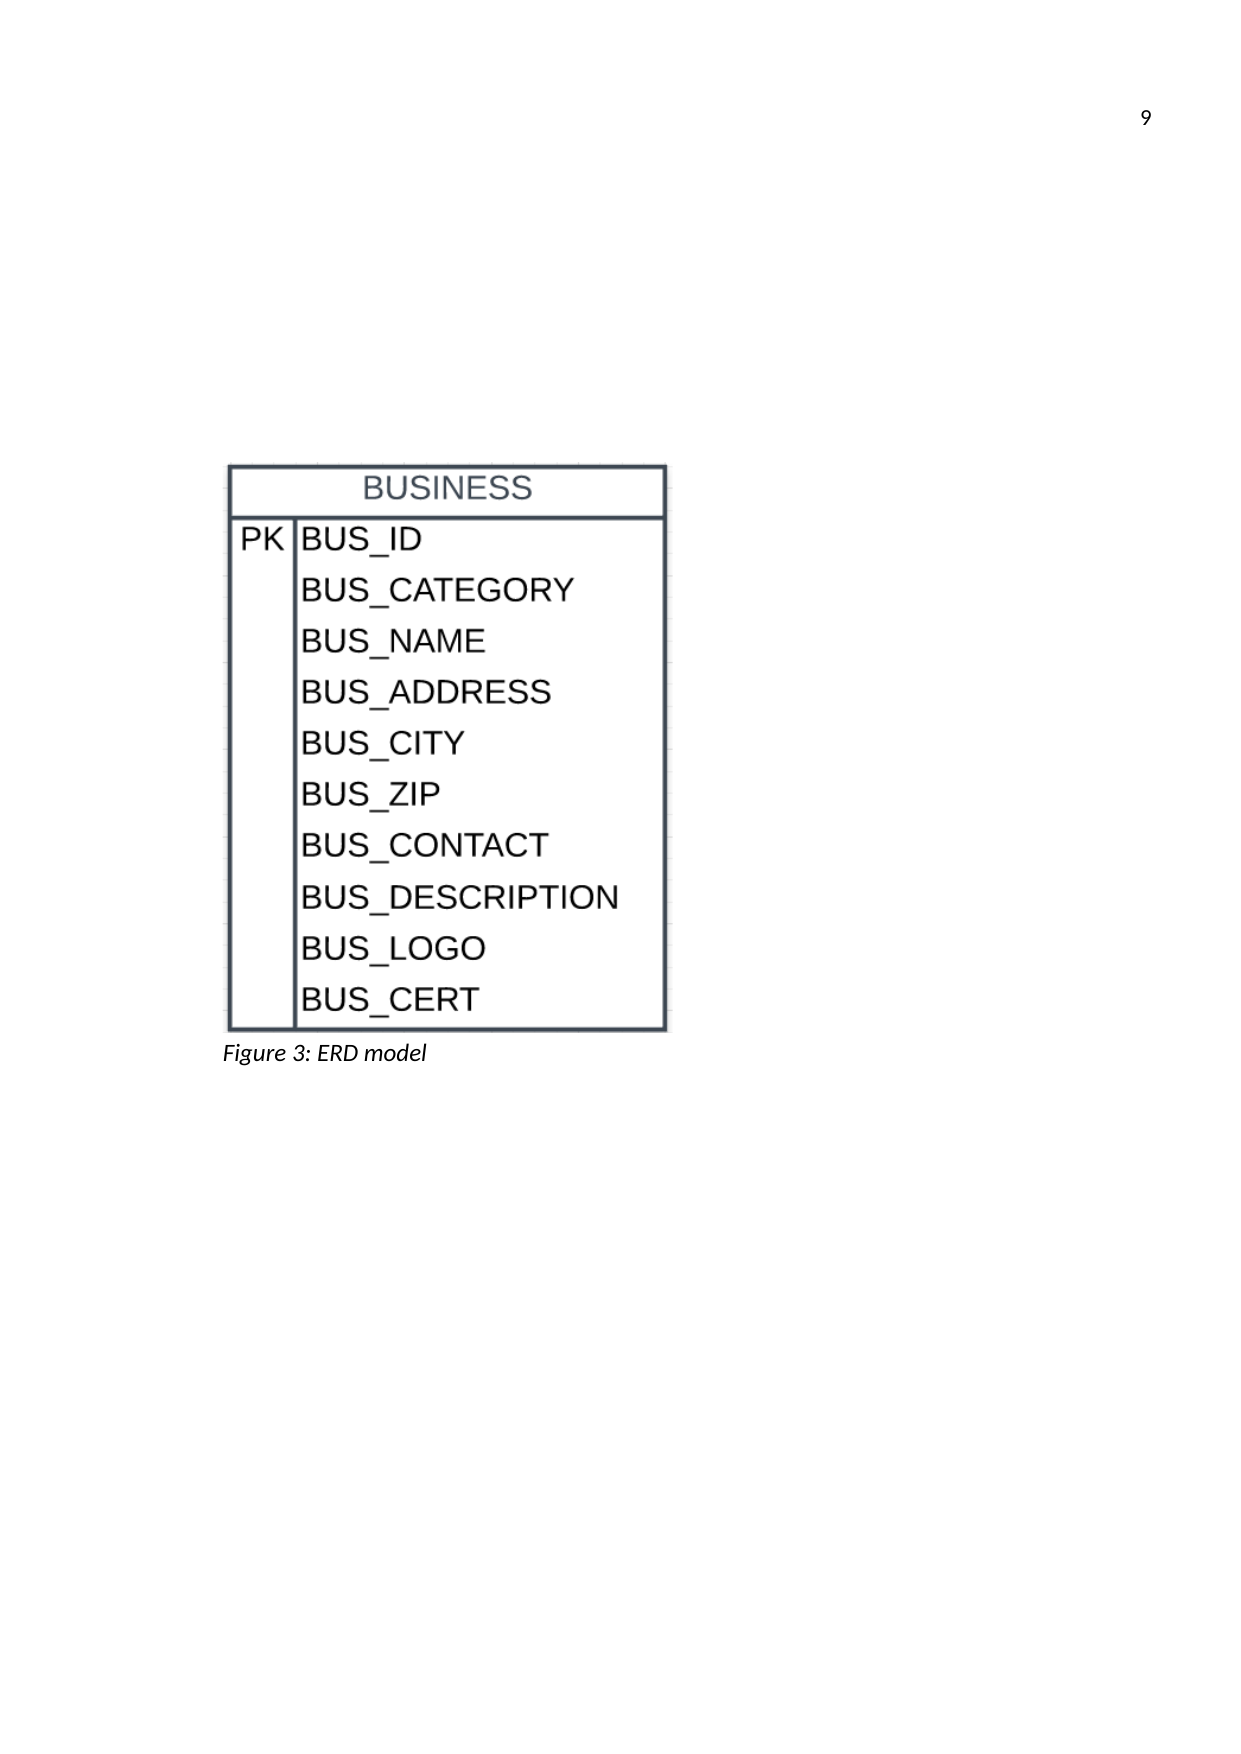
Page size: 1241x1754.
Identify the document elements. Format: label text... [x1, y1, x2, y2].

text Figure 3: ERD model [223, 475, 673, 1068]
picture [222, 462, 446, 1033]
